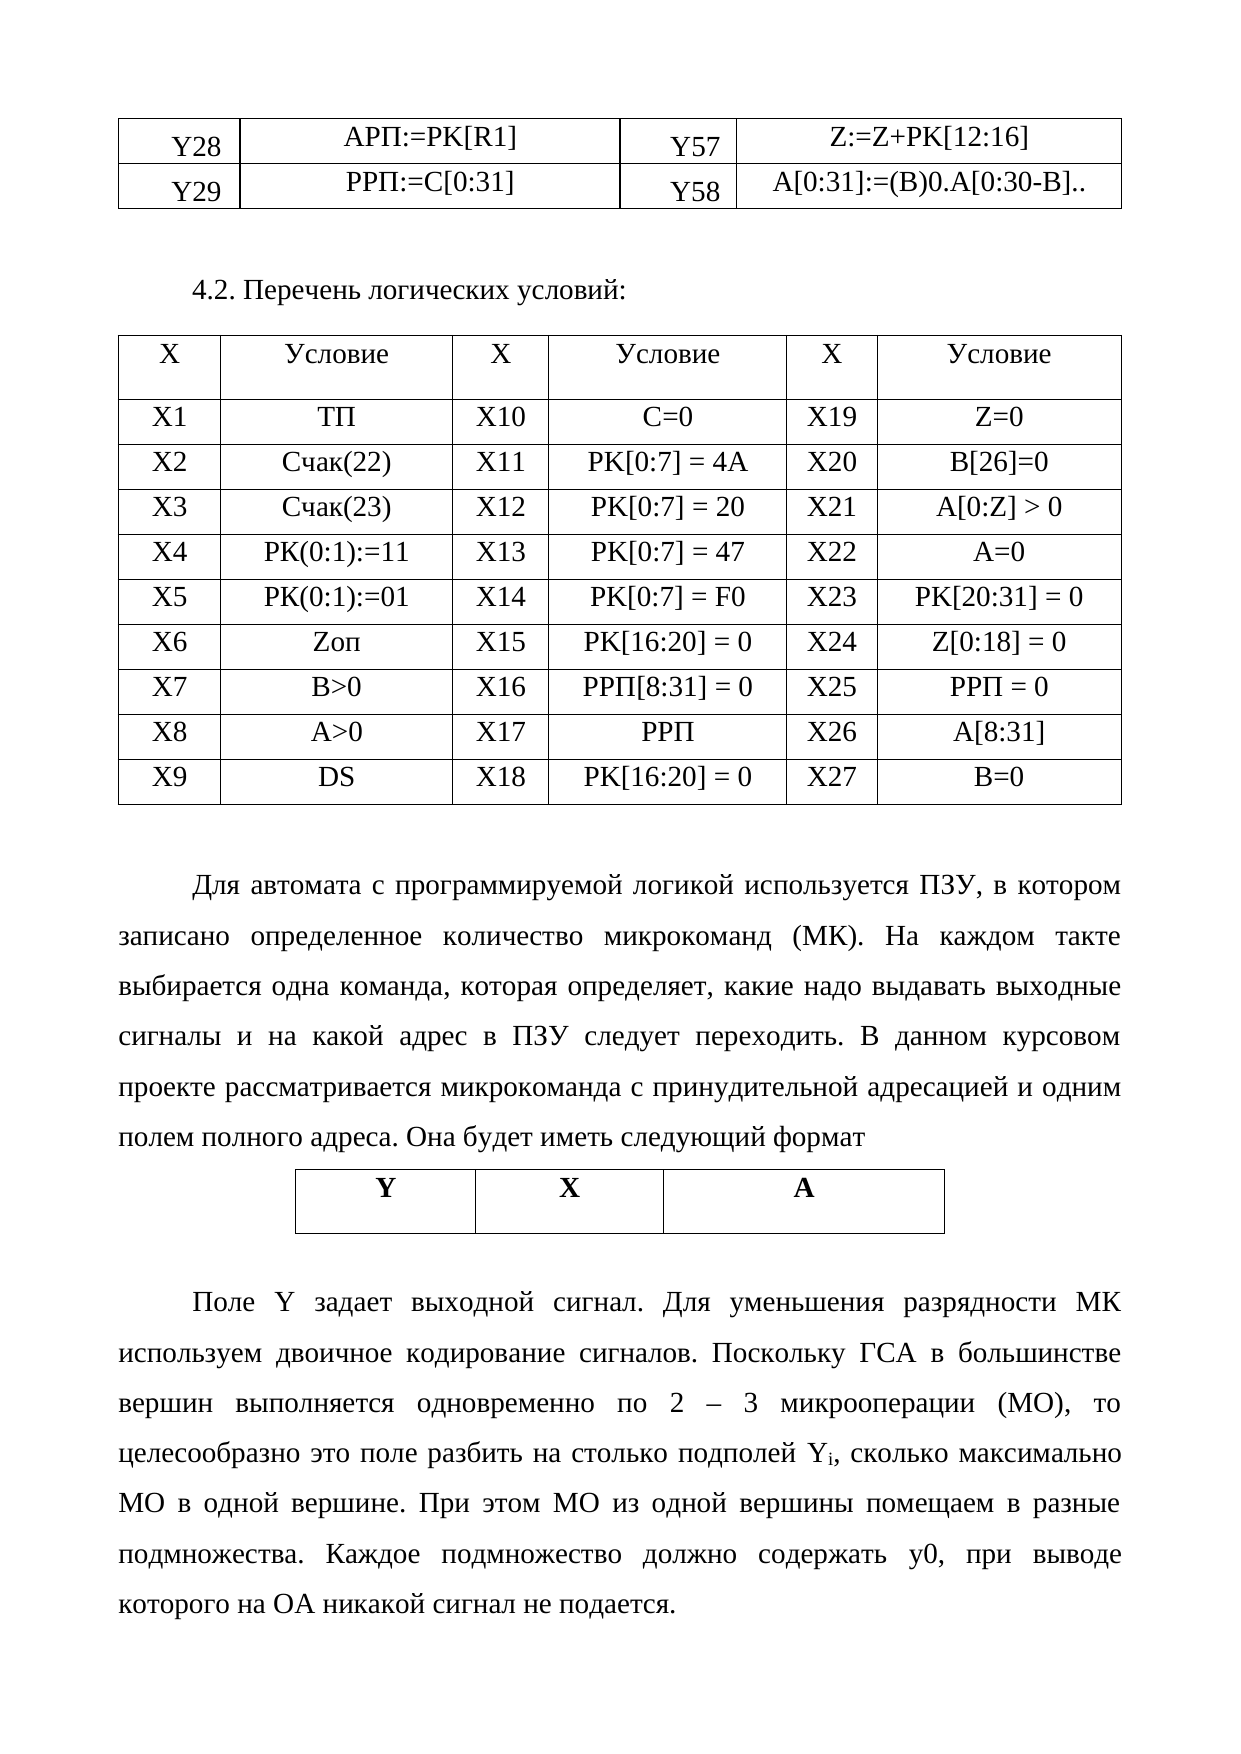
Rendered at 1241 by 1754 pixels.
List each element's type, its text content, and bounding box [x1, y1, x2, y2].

table_cell B>0 [221, 670, 452, 713]
table_cell X19 [787, 400, 877, 443]
table_cell B[26]=0 [878, 445, 1121, 488]
table_cell PK[0:7] = 4A [549, 445, 786, 488]
table_cell X11 [453, 445, 548, 488]
table_header Y [296, 1170, 475, 1233]
table_cell РРП:=C[0:31] [241, 164, 619, 208]
table_cell Z:=Z+PK[12:16] [737, 119, 1121, 163]
table_cell ТП [221, 400, 452, 443]
table_header Условие [221, 336, 452, 398]
table_cell РРП = 0 [878, 670, 1121, 713]
table_cell РРП[8:31] = 0 [549, 670, 786, 713]
table_cell PK[20:31] = 0 [878, 580, 1121, 623]
table_cell X21 [787, 490, 877, 533]
table_cell Счак(22) [221, 445, 452, 488]
table_cell X14 [453, 580, 548, 623]
text 4.2. Перечень логических условий: [118, 272, 1122, 306]
table_cell X4 [119, 535, 220, 578]
table_cell РК(0:1):=11 [221, 535, 452, 578]
text Для автомата с программируемой логикой используется ПЗУ, в котором записано определенное количество микрокоманд (МК). На каждом такте выбирается одна команда, которая определяет, какие надо выдавать выходные сигналы и на какой адрес в ПЗУ следует переходить. В данном курсовом проекте рассматривается микрокоманда с принудительной адресацией и одним полем полного адреса. Она будет иметь следующий формат [118, 867, 1122, 1152]
table_cell Y57 [621, 119, 736, 163]
table_cell PK[0:7] = 20 [549, 490, 786, 533]
table_cell B=0 [878, 760, 1121, 803]
table_cell X10 [453, 400, 548, 443]
table_cell X2 [119, 445, 220, 488]
table_cell Y28 [119, 119, 239, 163]
table_cell PK[16:20] = 0 [549, 760, 786, 803]
text Поле Y задает выходной сигнал. Для уменьшения разрядности МК используем двоичное кодирование сигналов. Поскольку ГСА в большинстве вершин выполняется одновременно по 2 – 3 микрооперации (МО), то целесообразно это поле разбить на столько подполей Yi, сколько максимально МО в одной вершине. При этом МО из одной вершины помещаем в разные подмножества. Каждое подмножество должно содержать y0, при выводе которого на ОА никакой сигнал не подается. [118, 1284, 1122, 1620]
table_cell X3 [119, 490, 220, 533]
table_cell X17 [453, 715, 548, 758]
table_cell X9 [119, 760, 220, 803]
table_cell PK[0:7] = F0 [549, 580, 786, 623]
table_cell X15 [453, 625, 548, 668]
table_cell РК(0:1):=01 [221, 580, 452, 623]
table_header Условие [549, 336, 786, 398]
table_header X [787, 336, 877, 398]
table_cell Zоп [221, 625, 452, 668]
table_cell X27 [787, 760, 877, 803]
table_header Условие [878, 336, 1121, 398]
table_header X [476, 1170, 663, 1233]
table_cell X1 [119, 400, 220, 443]
table_cell РРП =PSW[34:35] [549, 715, 786, 758]
table_cell X25 [787, 670, 877, 713]
table_cell X8 [119, 715, 220, 758]
table_cell PK[16:20] = 0 [549, 625, 786, 668]
table_cell Y58 [621, 164, 736, 208]
table_cell X13 [453, 535, 548, 578]
table_cell Z=0 [878, 400, 1121, 443]
table_cell Z[0:18] = 0 [878, 625, 1121, 668]
table_cell PK[0:7] = 47 [549, 535, 786, 578]
table_cell X12 [453, 490, 548, 533]
table_cell X20 [787, 445, 877, 488]
table_cell X18 [453, 760, 548, 803]
table_cell X7 [119, 670, 220, 713]
table_cell X24 [787, 625, 877, 668]
table_cell C=0 [549, 400, 786, 443]
table_cell Y29 [119, 164, 239, 208]
table_header X [119, 336, 220, 398]
table_cell X6 [119, 625, 220, 668]
table_cell X22 [787, 535, 877, 578]
table_cell DS [221, 760, 452, 803]
table_cell A[0:31]:=(B)0.A[0:30-B].. [737, 164, 1121, 208]
table_cell Счак(23) [221, 490, 452, 533]
table_cell X23 [787, 580, 877, 623]
table_cell A[0:Z] > 0 [878, 490, 1121, 533]
table_cell A>0 [221, 715, 452, 758]
table_header A [664, 1170, 944, 1233]
table_cell A[8:31] [878, 715, 1121, 758]
table_cell X5 [119, 580, 220, 623]
table_cell АРП:=PK[R1] [241, 119, 619, 163]
table_cell X16 [453, 670, 548, 713]
table_cell X26 [787, 715, 877, 758]
table_header X [453, 336, 548, 398]
table_cell A=0 [878, 535, 1121, 578]
